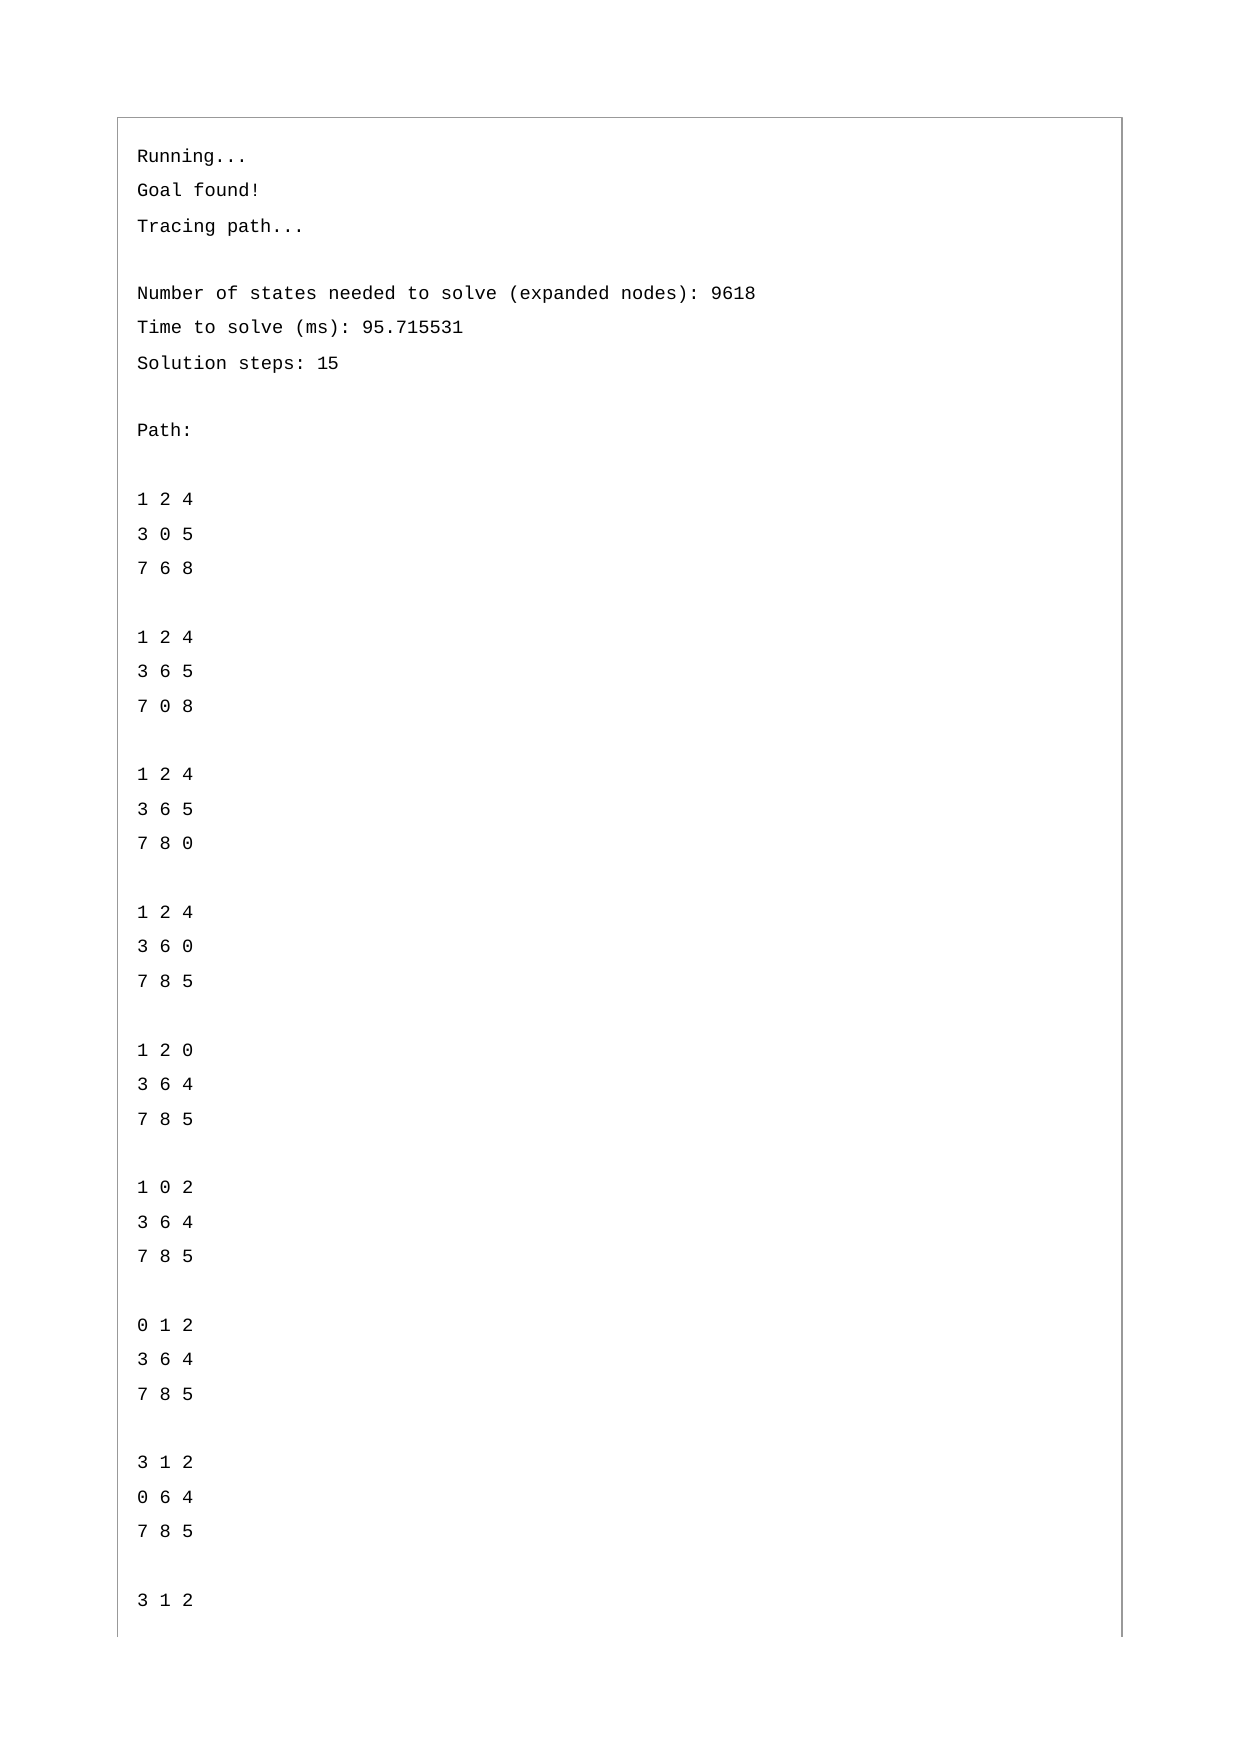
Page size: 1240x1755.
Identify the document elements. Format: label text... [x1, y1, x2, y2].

text [1123, 628, 1135, 649]
text 3 6 4 [137, 1075, 1121, 1096]
text [1123, 972, 1135, 993]
text 1 2 4 [137, 903, 1121, 924]
text 7 6 8 [137, 559, 1121, 580]
text [1123, 1453, 1135, 1474]
text Number of states needed to solve (expanded nodes): 9618 Time to solve (ms): 95.715531 [137, 284, 783, 339]
text [1123, 765, 1135, 786]
text 7 8 5 [137, 1384, 1121, 1406]
text 1 2 4 [137, 628, 1121, 649]
text 3 6 4 [137, 1350, 1121, 1371]
text [1123, 1591, 1135, 1612]
text 7 0 8 [137, 696, 1121, 718]
text 1 0 2 [137, 1178, 1121, 1199]
text [1123, 1350, 1135, 1371]
text 3 6 5 [137, 799, 1121, 821]
text [1123, 834, 1135, 855]
text 1 2 4 [137, 490, 1121, 511]
text 7 8 0 [137, 834, 1121, 855]
text [1123, 662, 1135, 683]
text 0 1 2 [137, 1316, 1121, 1337]
text 1 2 0 [137, 1040, 1121, 1062]
text [1123, 937, 1135, 958]
text [1123, 559, 1135, 580]
text Tracing path... [137, 215, 1121, 236]
text [1123, 1522, 1135, 1543]
text [1123, 524, 1135, 546]
text [1123, 1075, 1135, 1096]
text 3 6 4 [137, 1212, 1121, 1234]
text [1123, 799, 1135, 821]
text Running... Goal found! [137, 147, 290, 202]
text [1123, 1212, 1135, 1234]
text 7 8 5 [137, 972, 1121, 993]
text 0 6 4 [137, 1488, 1121, 1509]
text [1123, 421, 1135, 442]
text [1123, 1178, 1135, 1199]
text [1123, 1040, 1135, 1062]
text Solution steps: 15 [137, 352, 1121, 373]
text Path: [137, 421, 1121, 442]
text [1123, 1247, 1135, 1268]
text [1123, 903, 1135, 924]
text 3 1 2 [137, 1453, 1121, 1474]
text [1123, 1384, 1135, 1406]
text 7 8 5 [137, 1109, 1121, 1131]
text 3 0 5 [137, 524, 1121, 546]
text 7 8 5 [137, 1522, 1121, 1543]
text 3 6 5 [137, 662, 1121, 683]
text [1123, 1488, 1135, 1509]
text 7 8 5 [137, 1247, 1121, 1268]
text [1123, 1316, 1135, 1337]
text [1123, 1109, 1135, 1131]
text 1 2 4 [137, 765, 1121, 786]
text [1123, 490, 1135, 511]
text [1123, 696, 1135, 718]
text 3 1 2 [137, 1591, 1121, 1612]
text 3 6 0 [137, 937, 1121, 958]
